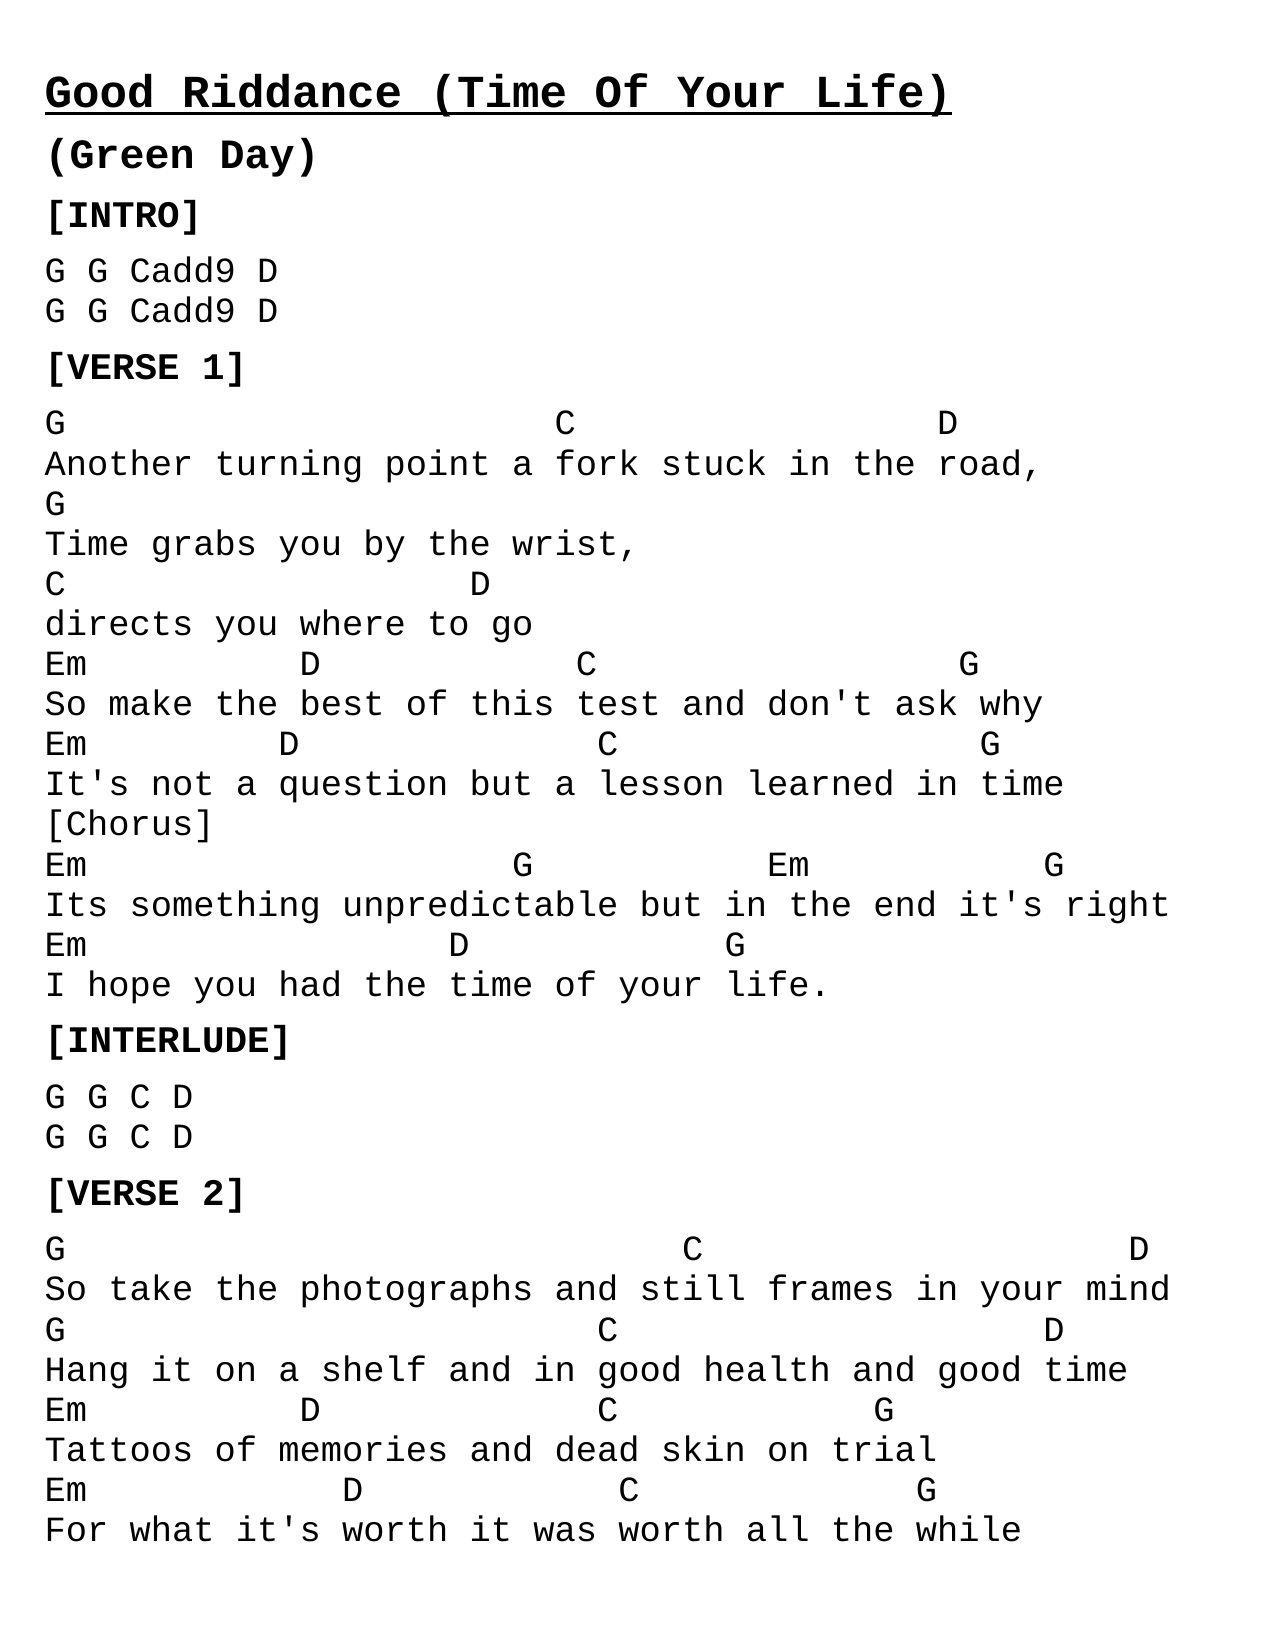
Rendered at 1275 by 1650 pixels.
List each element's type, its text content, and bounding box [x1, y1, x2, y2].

text Time grabs you by the wrist, [44, 526, 1231, 566]
text Another turning point a fork stuck in the road, [44, 445, 1231, 486]
text G C D [44, 405, 1231, 445]
text Em D C G [44, 726, 1231, 766]
subtitle [INTERLUDE] [44, 1022, 1231, 1064]
text G G C D [44, 1119, 1231, 1159]
text So take the photographs and still frames in your mind [44, 1271, 1231, 1311]
text G G Cadd9 D [44, 253, 1231, 293]
text Em D C G [44, 1392, 1231, 1432]
text Its something unpredictable but in the end it's right [44, 887, 1231, 927]
text Em D G [44, 927, 1231, 967]
text G C D [44, 1231, 1231, 1271]
text G [44, 486, 1231, 526]
subtitle Good Riddance (Time Of Your Life) [44, 69, 1231, 121]
text For what it's worth it was worth all the while [44, 1512, 1231, 1552]
text G C D [44, 1311, 1231, 1352]
text directs you where to go [44, 606, 1231, 646]
text Tattoos of memories and dead skin on trial [44, 1432, 1231, 1472]
text Em G Em G [44, 846, 1231, 887]
text G G Cadd9 D [44, 293, 1231, 333]
text Em D C G [44, 1472, 1231, 1512]
text Em D C G [44, 646, 1231, 686]
text I hope you had the time of your life. [44, 967, 1231, 1007]
subtitle [INTRO] [44, 196, 1231, 238]
text G G C D [44, 1079, 1231, 1119]
text Hang it on a shelf and in good health and good time [44, 1352, 1231, 1392]
text C D [44, 566, 1231, 606]
text [Chorus] [44, 806, 1231, 846]
text It's not a question but a lesson learned in time [44, 766, 1231, 806]
subtitle [VERSE 1] [44, 348, 1231, 391]
subtitle [VERSE 2] [44, 1174, 1231, 1216]
text So make the best of this test and don't ask why [44, 686, 1231, 726]
subtitle (Green Day) [44, 134, 1231, 181]
